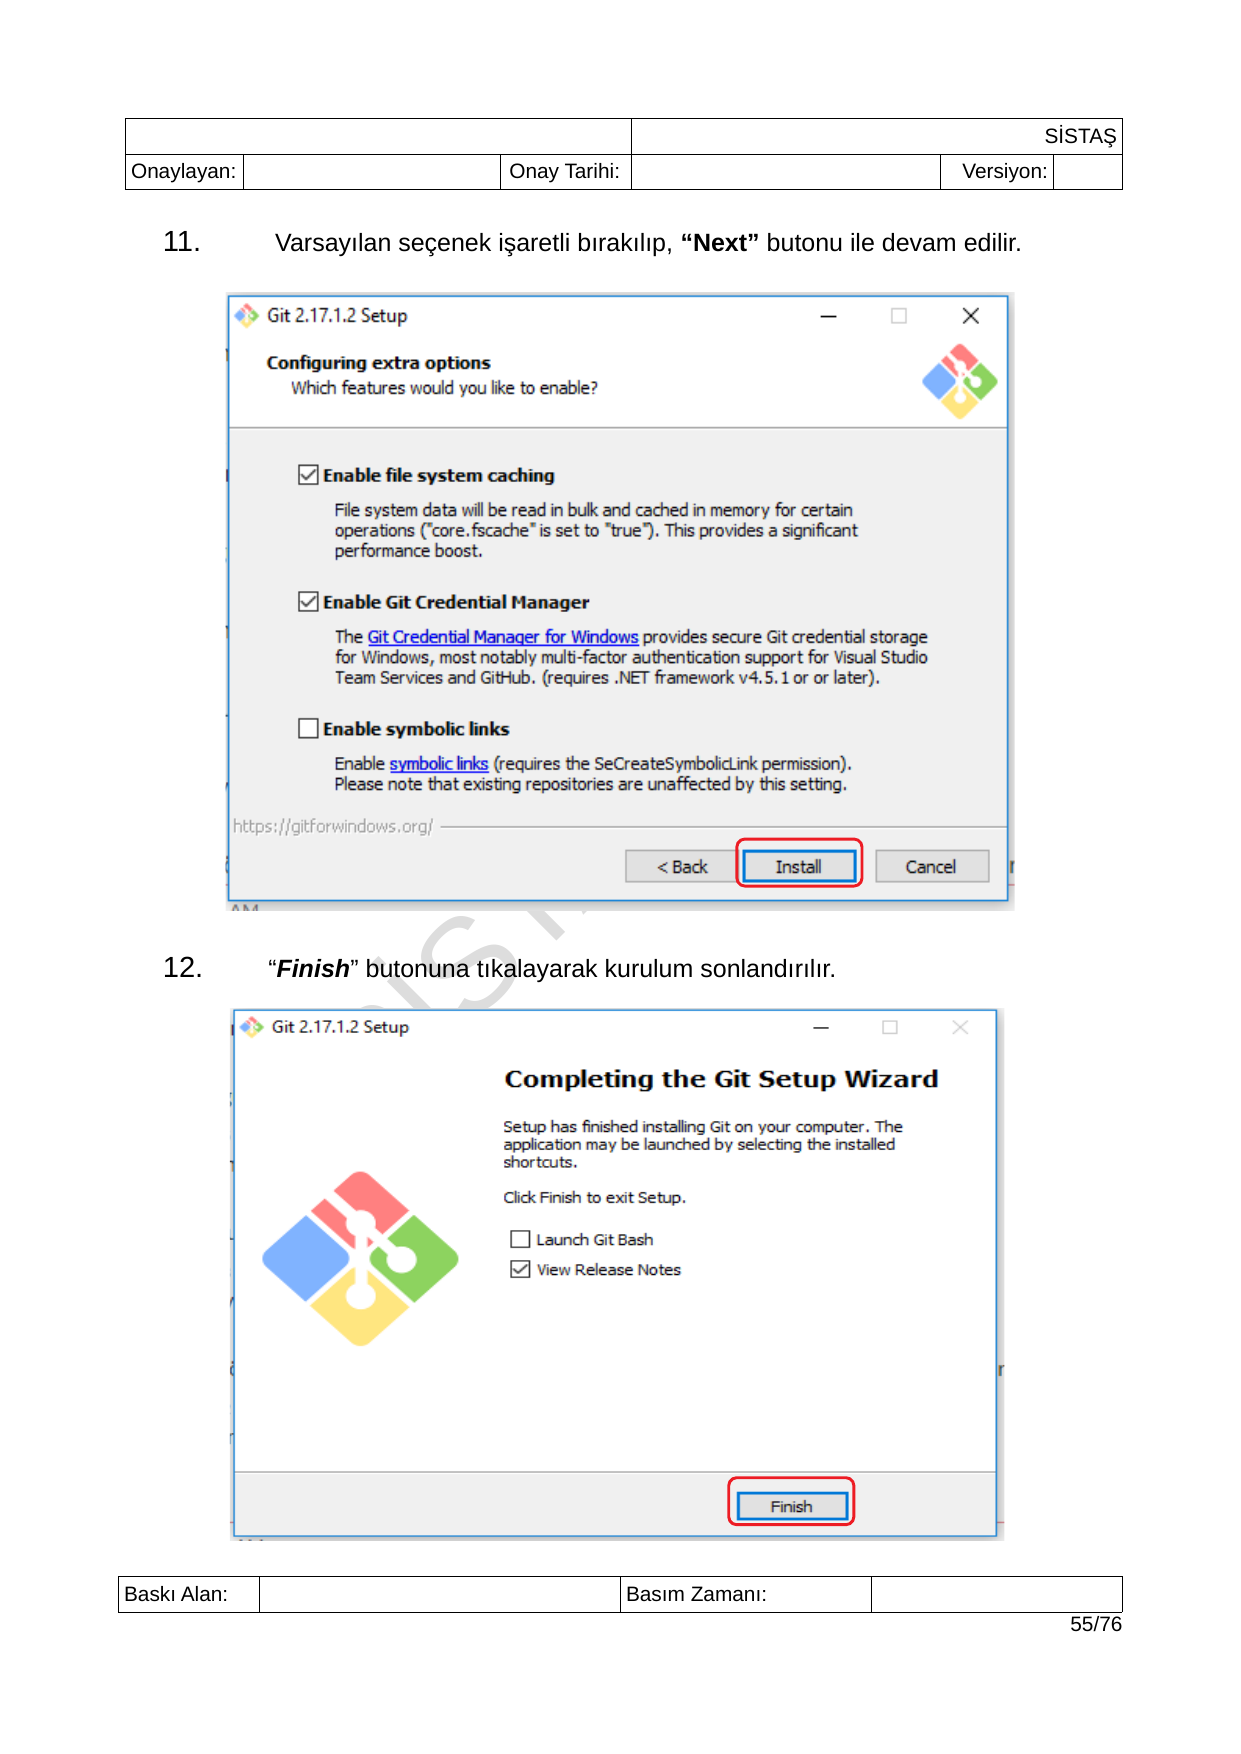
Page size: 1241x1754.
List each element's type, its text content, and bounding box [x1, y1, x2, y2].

list “Finish” butonuna tıkalayarak kurulum sonlandırılır. [163, 950, 506, 983]
list Varsayılan seçenek işaretli bırakılıp, “Next” butonu ile devam edilir. [163, 224, 1122, 258]
picture [225, 292, 1015, 911]
list “Finish” butonuna tıkalayarak kurulum sonlandırılır. [509, 950, 1122, 983]
picture [229, 1008, 1005, 1541]
